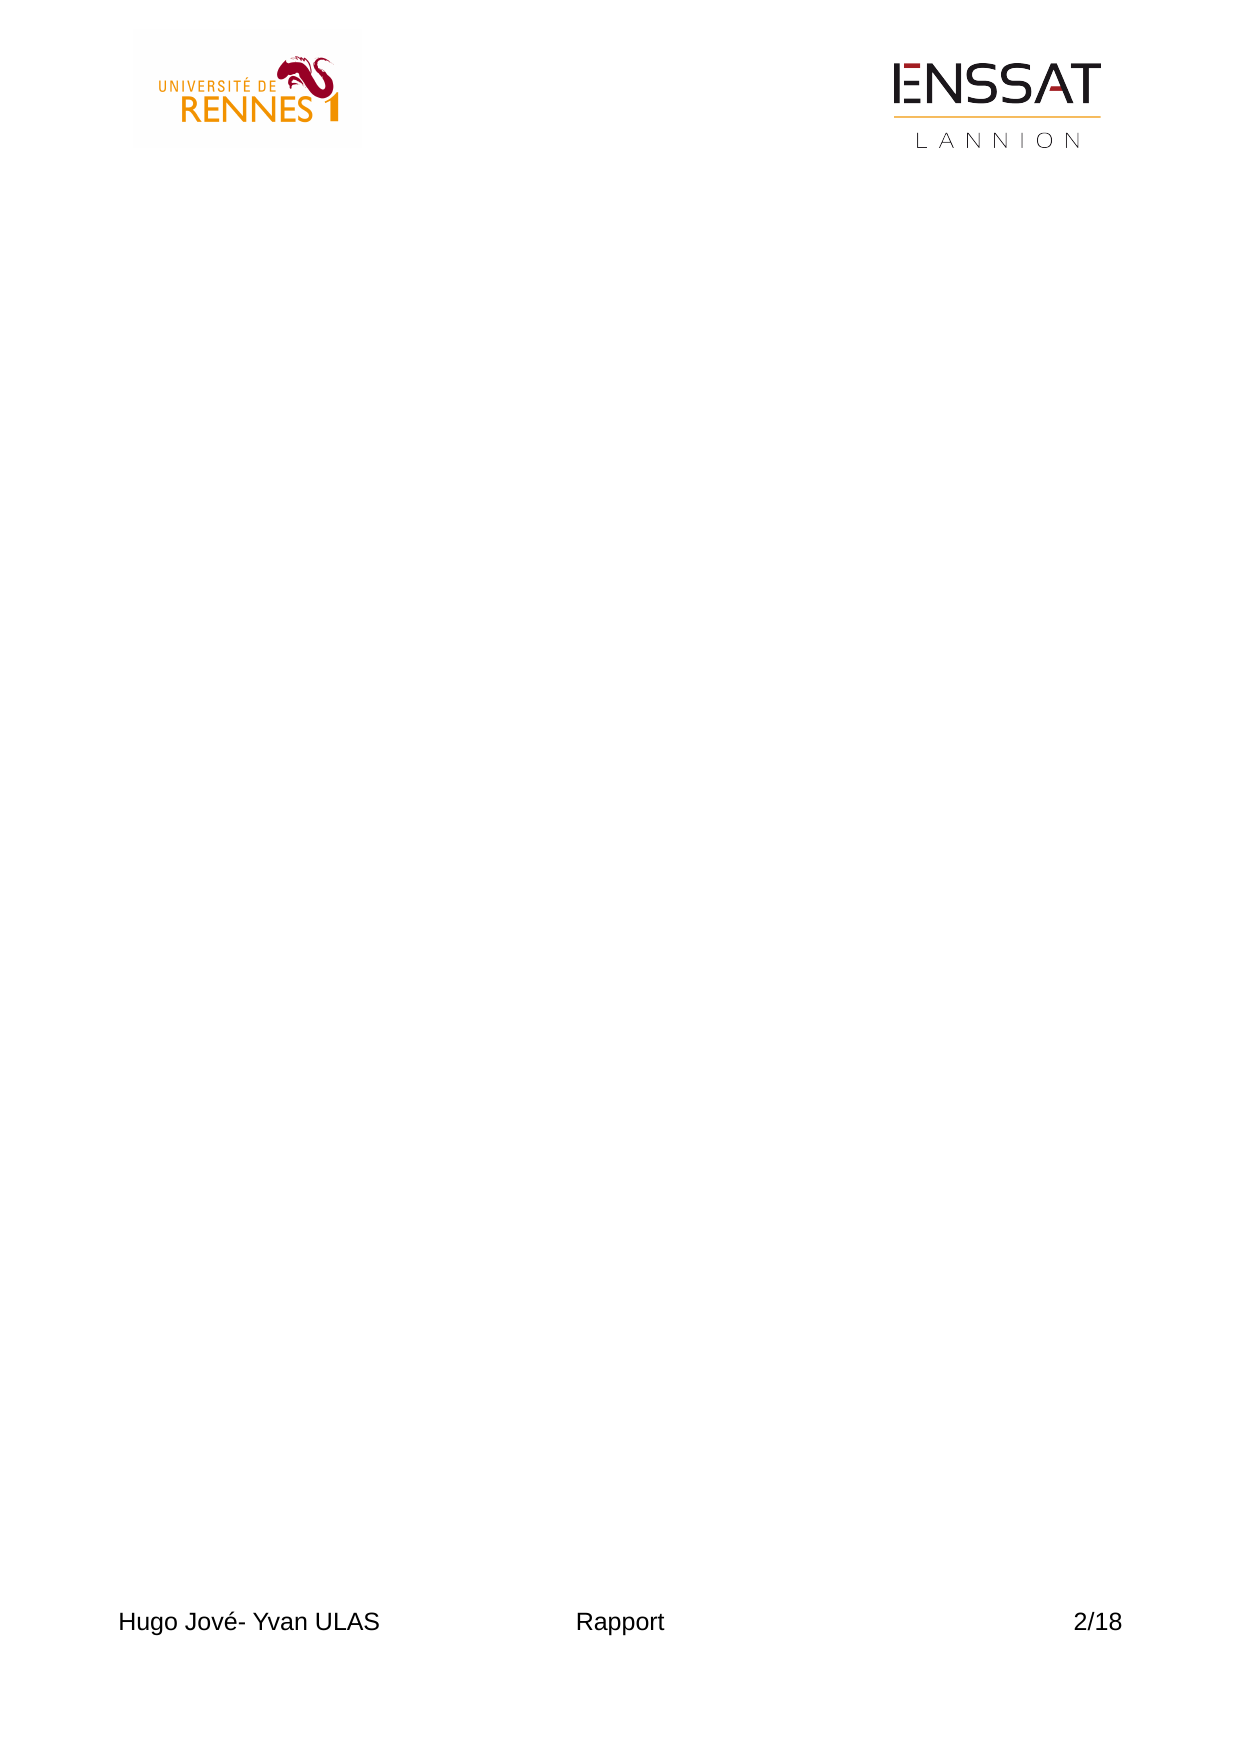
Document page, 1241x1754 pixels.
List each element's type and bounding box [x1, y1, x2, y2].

picture [894, 63, 1101, 148]
picture [133, 29, 363, 148]
